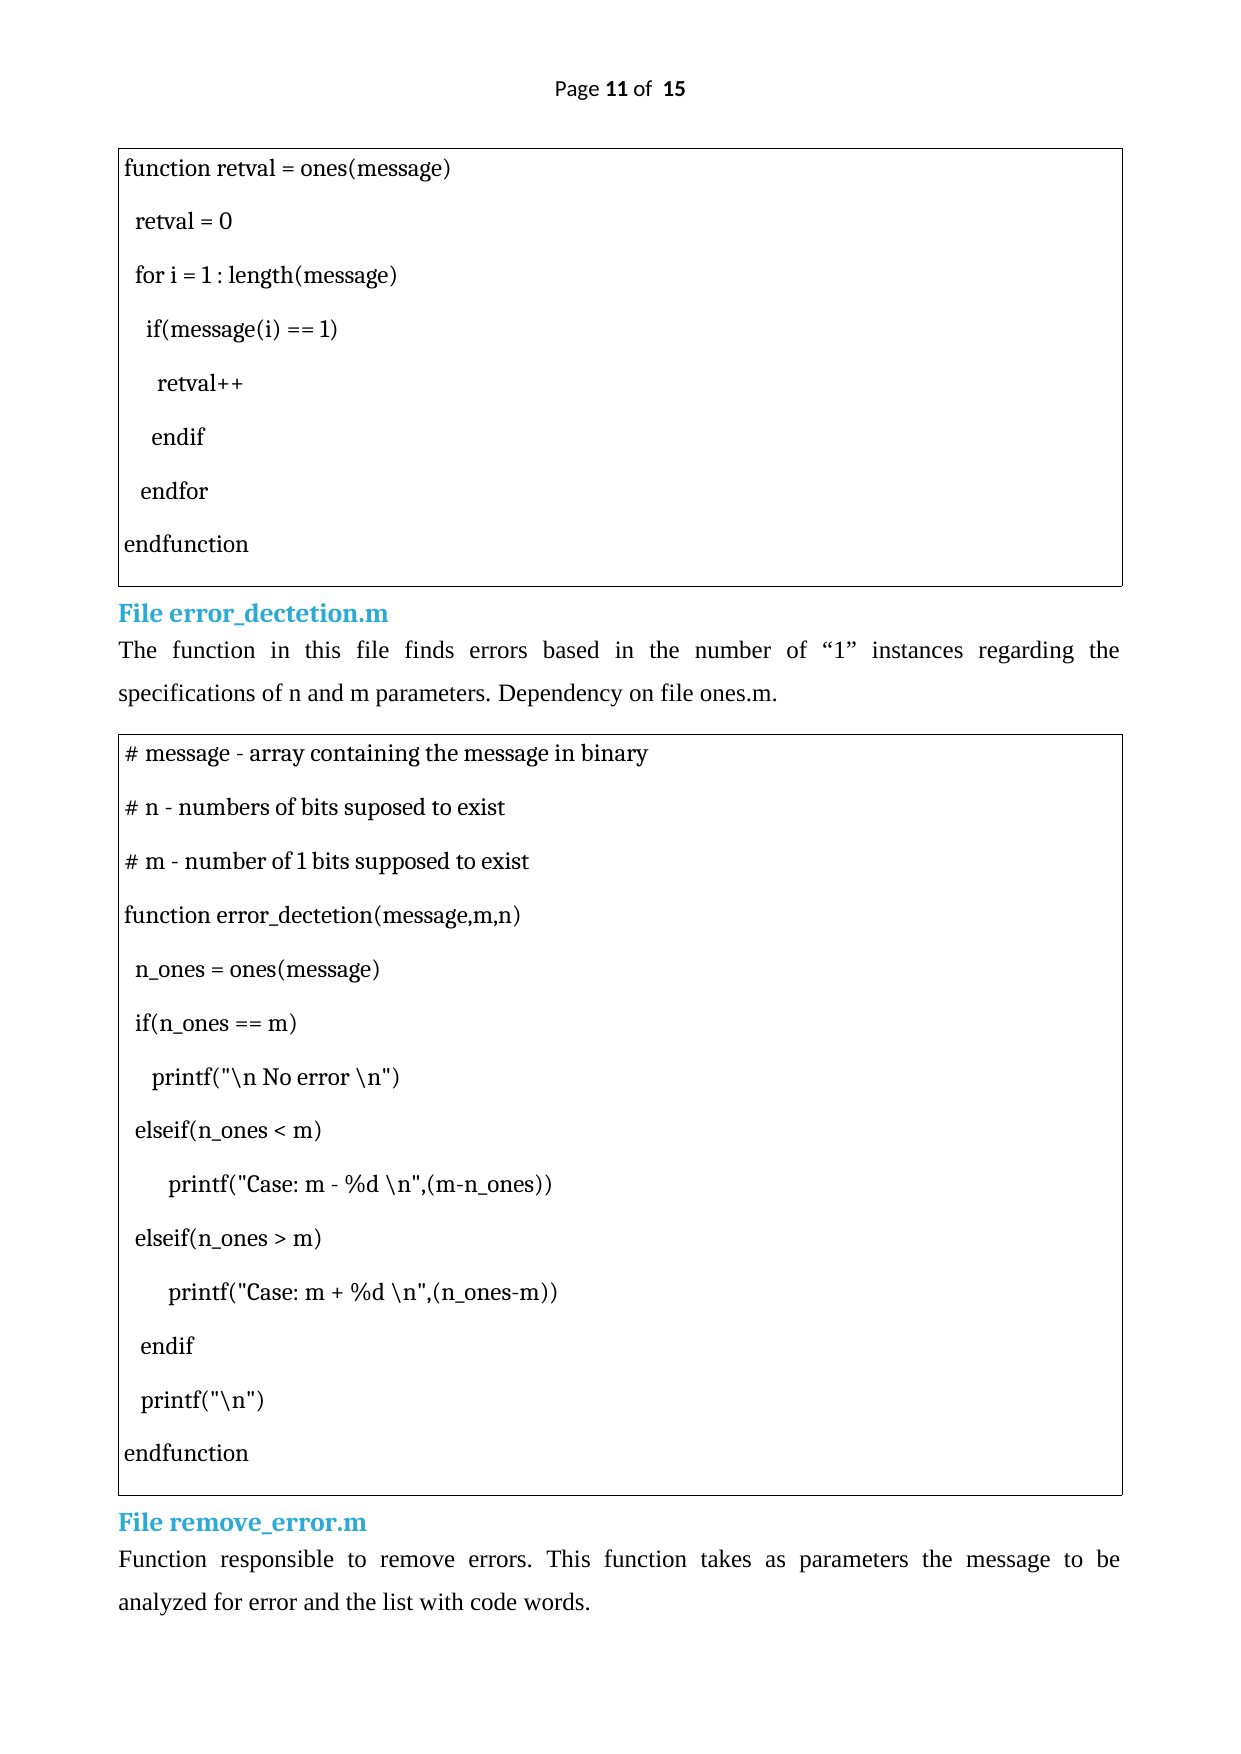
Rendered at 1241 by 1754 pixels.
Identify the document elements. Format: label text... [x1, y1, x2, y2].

subtitle File error_dectetion.m [118, 598, 1122, 629]
table_header # message - array containing the message in binary # n - numbers of bits suposed to exist # m - number of 1 bits supposed to exist function error_dectetion(message,m,n) n_ones = ones(message) if(n_ones == m) printf("\n No error \n") elseif(n_ones < m) printf("Case: m - %d \n",(m-n_ones)) elseif(n_ones > m) printf("Case: m + %d \n",(n_ones-m)) endif printf("\n") endfunction [119, 735, 1122, 1495]
subtitle File remove_error.m [118, 1507, 1122, 1538]
table_header function retval = ones(message) retval = 0 for i = 1 : length(message) if(message(i) == 1) retval++ endif endfor endfunction [119, 149, 1122, 586]
text The function in this file finds errors based in the number of “1” instances regarding the specifications of n and m parameters. Dependency on file ones.m. [118, 635, 1122, 707]
text Function responsible to remove errors. This function takes as parameters the message to be analyzed for error and the list with code words. [118, 1544, 1122, 1616]
